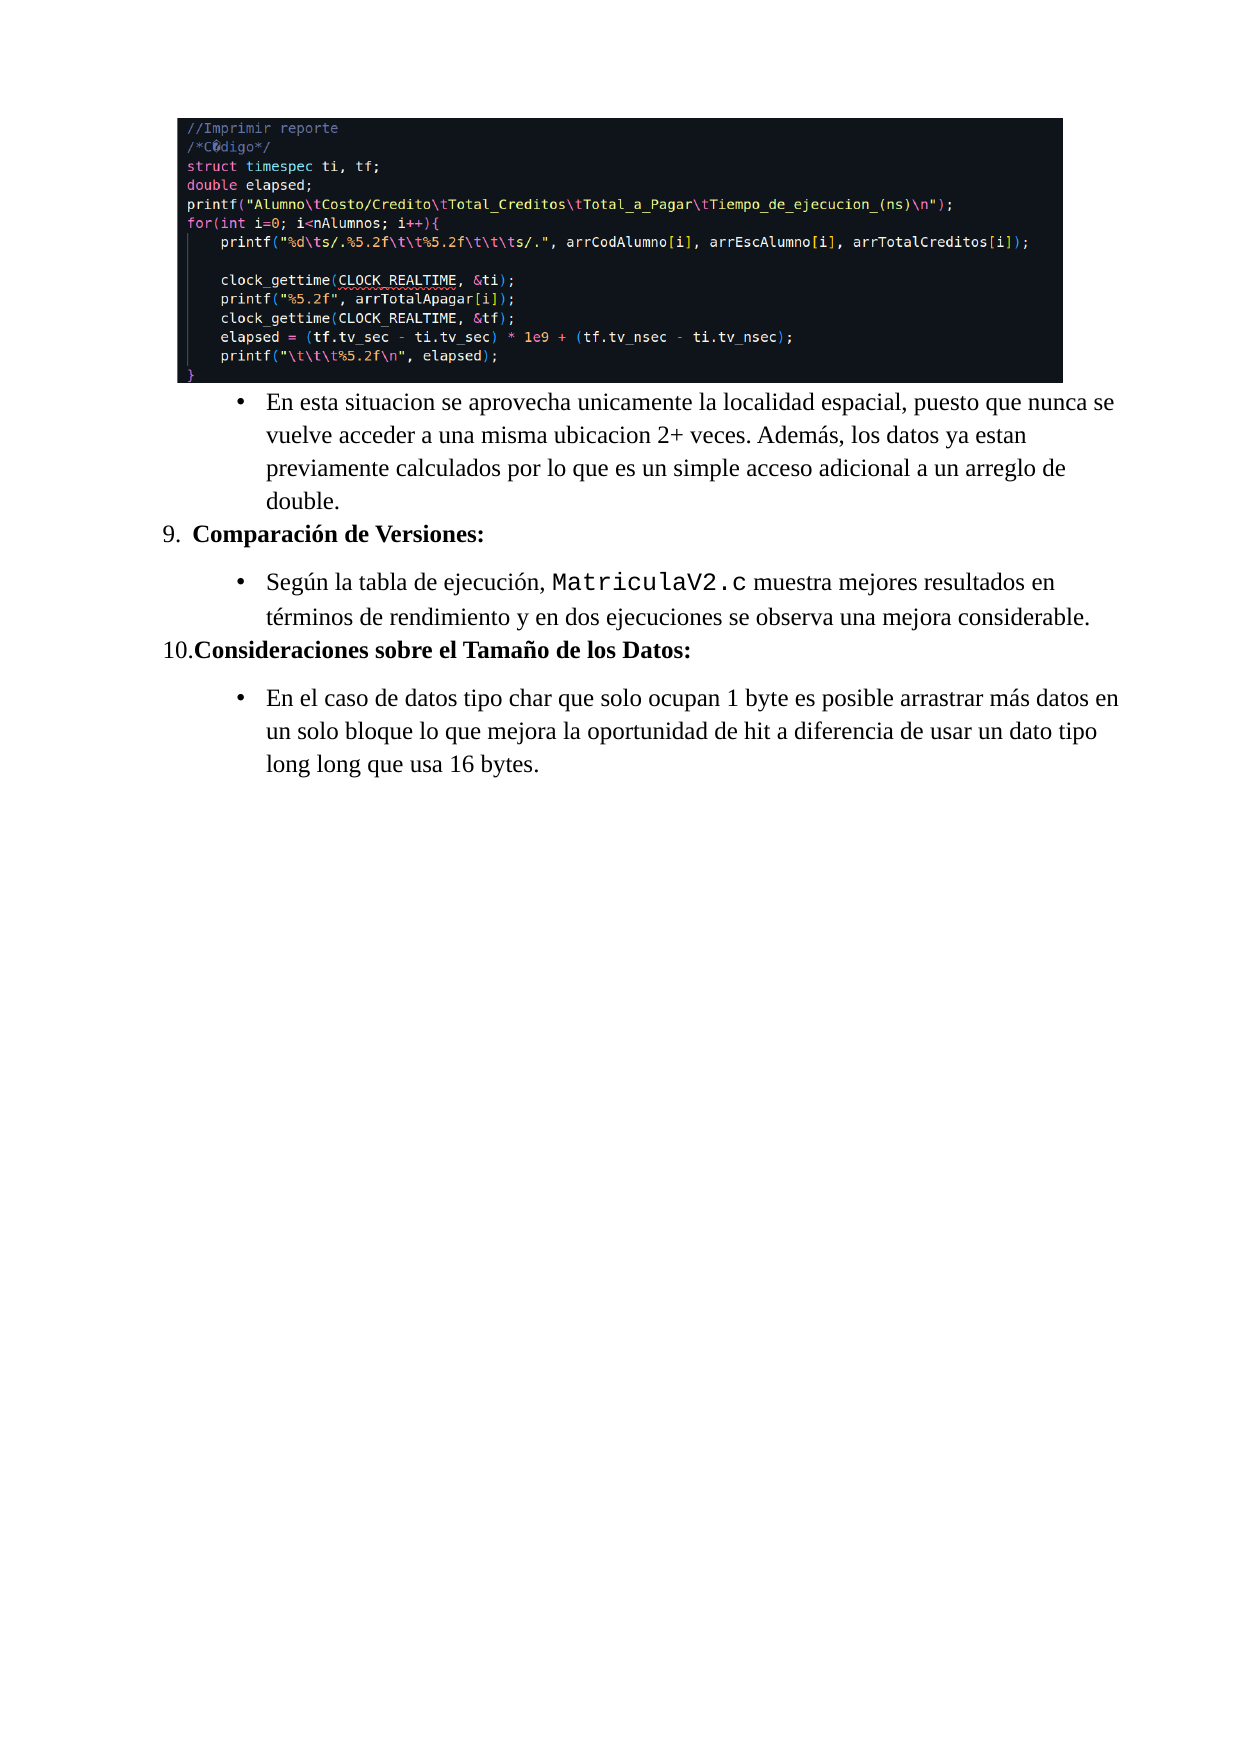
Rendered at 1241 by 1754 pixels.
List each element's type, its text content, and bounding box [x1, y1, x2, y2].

list Comparación de Versiones: [162, 519, 1122, 548]
list Consideraciones sobre el Tamaño de los Datos: [162, 635, 1122, 664]
list En esta situacion se aprovecha unicamente la localidad espacial, puesto que nunca se vuelve acceder a una misma ubicacion 2+ veces. Además, los datos ya estan previamente calculados por lo que es un simple acceso adicional a un arreglo de double. [236, 118, 1122, 515]
list En el caso de datos tipo char que solo ocupan 1 byte es posible arrastrar más datos en un solo bloque lo que mejora la oportunidad de hit a diferencia de usar un dato tipo long long que usa 16 bytes. [236, 683, 1122, 777]
list Según la tabla de ejecución, MatriculaV2.c muestra mejores resultados en términos de rendimiento y en dos ejecuciones se observa una mejora considerable. [236, 567, 1122, 631]
picture [177, 118, 1063, 383]
